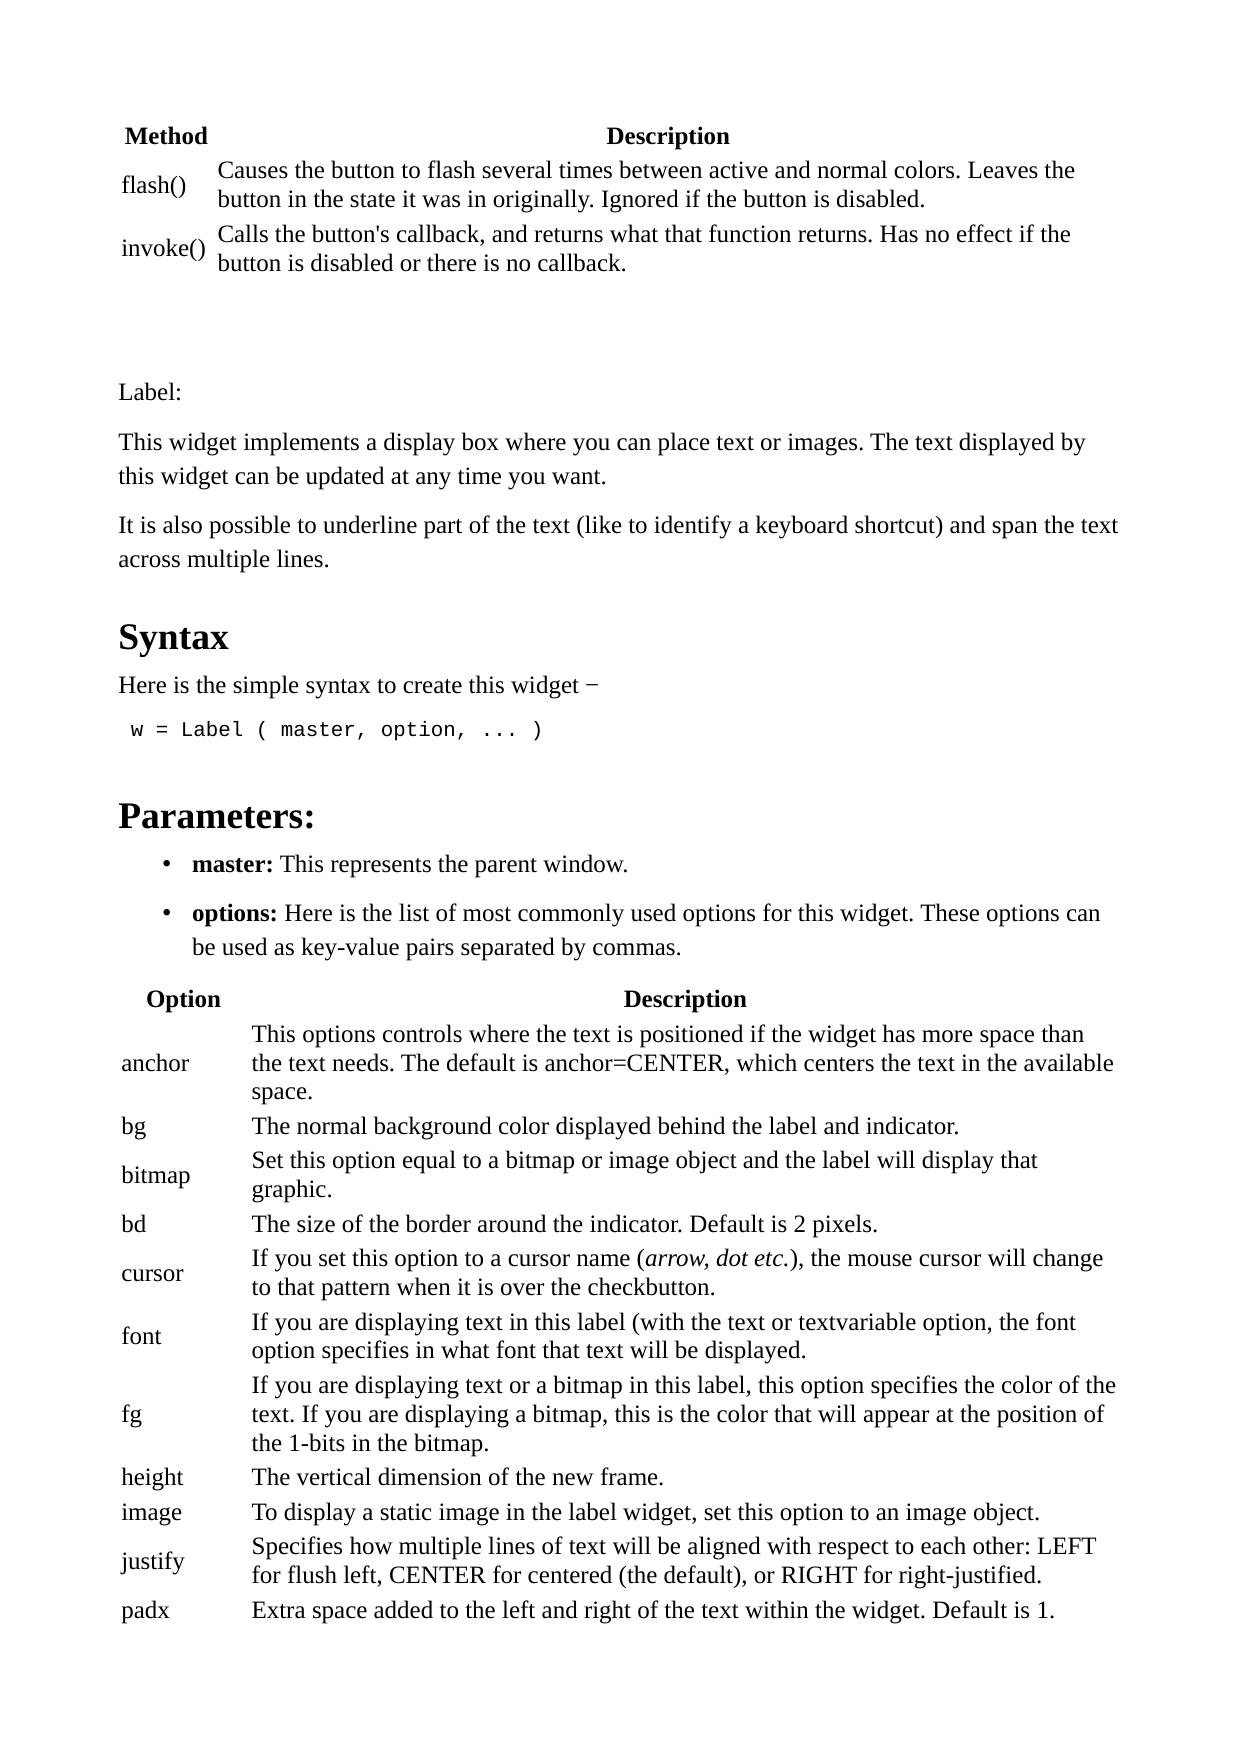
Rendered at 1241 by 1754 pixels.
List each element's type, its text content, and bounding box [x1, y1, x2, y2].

table_cell justify [118, 1529, 248, 1592]
table_cell The vertical dimension of the new frame. [249, 1459, 1122, 1494]
table_cell anchor [118, 1016, 248, 1108]
table_cell bg [118, 1108, 248, 1143]
table_cell image [118, 1494, 248, 1528]
table_cell Specifies how multiple lines of text will be aligned with respect to each other: LEFT for flush left, CENTER for centered (the default), or RIGHT for right-justified. [249, 1529, 1122, 1592]
table_header Option [118, 981, 248, 1016]
table_cell height [118, 1459, 248, 1494]
subtitle Syntax [118, 614, 1122, 658]
table_cell bitmap [118, 1143, 248, 1206]
table_cell fg [118, 1367, 248, 1459]
text It is also possible to underline part of the text (like to identify a keyboard shortcut) and span the text across multiple lines. [118, 510, 1122, 573]
table_header Description [214, 118, 1122, 153]
table_header Method [118, 118, 214, 153]
table_cell The normal background color displayed behind the label and indicator. [249, 1108, 1122, 1143]
table_cell flash() [118, 153, 214, 216]
text This widget implements a display box where you can place text or images. The text displayed by this widget can be updated at any time you want. [118, 427, 1122, 490]
table_cell Calls the button's callback, and returns what that function returns. Has no effect if the button is disabled or there is no callback. [214, 216, 1122, 279]
table_cell bd [118, 1206, 248, 1241]
table_cell invoke() [118, 216, 214, 279]
table_cell cursor [118, 1241, 248, 1304]
list master: This represents the parent window. [162, 849, 1122, 877]
table_cell font [118, 1304, 248, 1367]
table_cell To display a static image in the label widget, set this option to an image object. [249, 1494, 1122, 1528]
table_cell The size of the border around the indicator. Default is 2 pixels. [249, 1206, 1122, 1241]
table_cell Set this option equal to a bitmap or image object and the label will display that graphic. [249, 1143, 1122, 1206]
table_cell This options controls where the text is positioned if the widget has more space than the text needs. The default is anchor=CENTER, which centers the text in the available space. [249, 1016, 1122, 1108]
table_cell If you are displaying text in this label (with the text or textvariable option, the font option specifies in what font that text will be displayed. [249, 1304, 1122, 1367]
text Label: [118, 377, 1122, 406]
subtitle Parameters: [118, 793, 1122, 836]
list options: Here is the list of most commonly used options for this widget. These options can be used as key-value pairs separated by commas. [162, 898, 1122, 961]
text w = Label ( master, option, ... ) [118, 719, 1122, 743]
table_cell If you are displaying text or a bitmap in this label, this option specifies the color of the text. If you are displaying a bitmap, this is the color that will appear at the position of the 1-bits in the bitmap. [249, 1367, 1122, 1459]
table_cell Extra space added to the left and right of the text within the widget. Default is 1. [249, 1592, 1122, 1626]
table_cell padx [118, 1592, 248, 1626]
table_cell If you set this option to a cursor name (arrow, dot etc.), the mouse cursor will change to that pattern when it is over the checkbutton. [249, 1241, 1122, 1304]
table_header Description [249, 981, 1122, 1016]
table_cell Causes the button to flash several times between active and normal colors. Leaves the button in the state it was in originally. Ignored if the button is disabled. [214, 153, 1122, 216]
text Here is the simple syntax to create this widget − [118, 670, 1122, 699]
